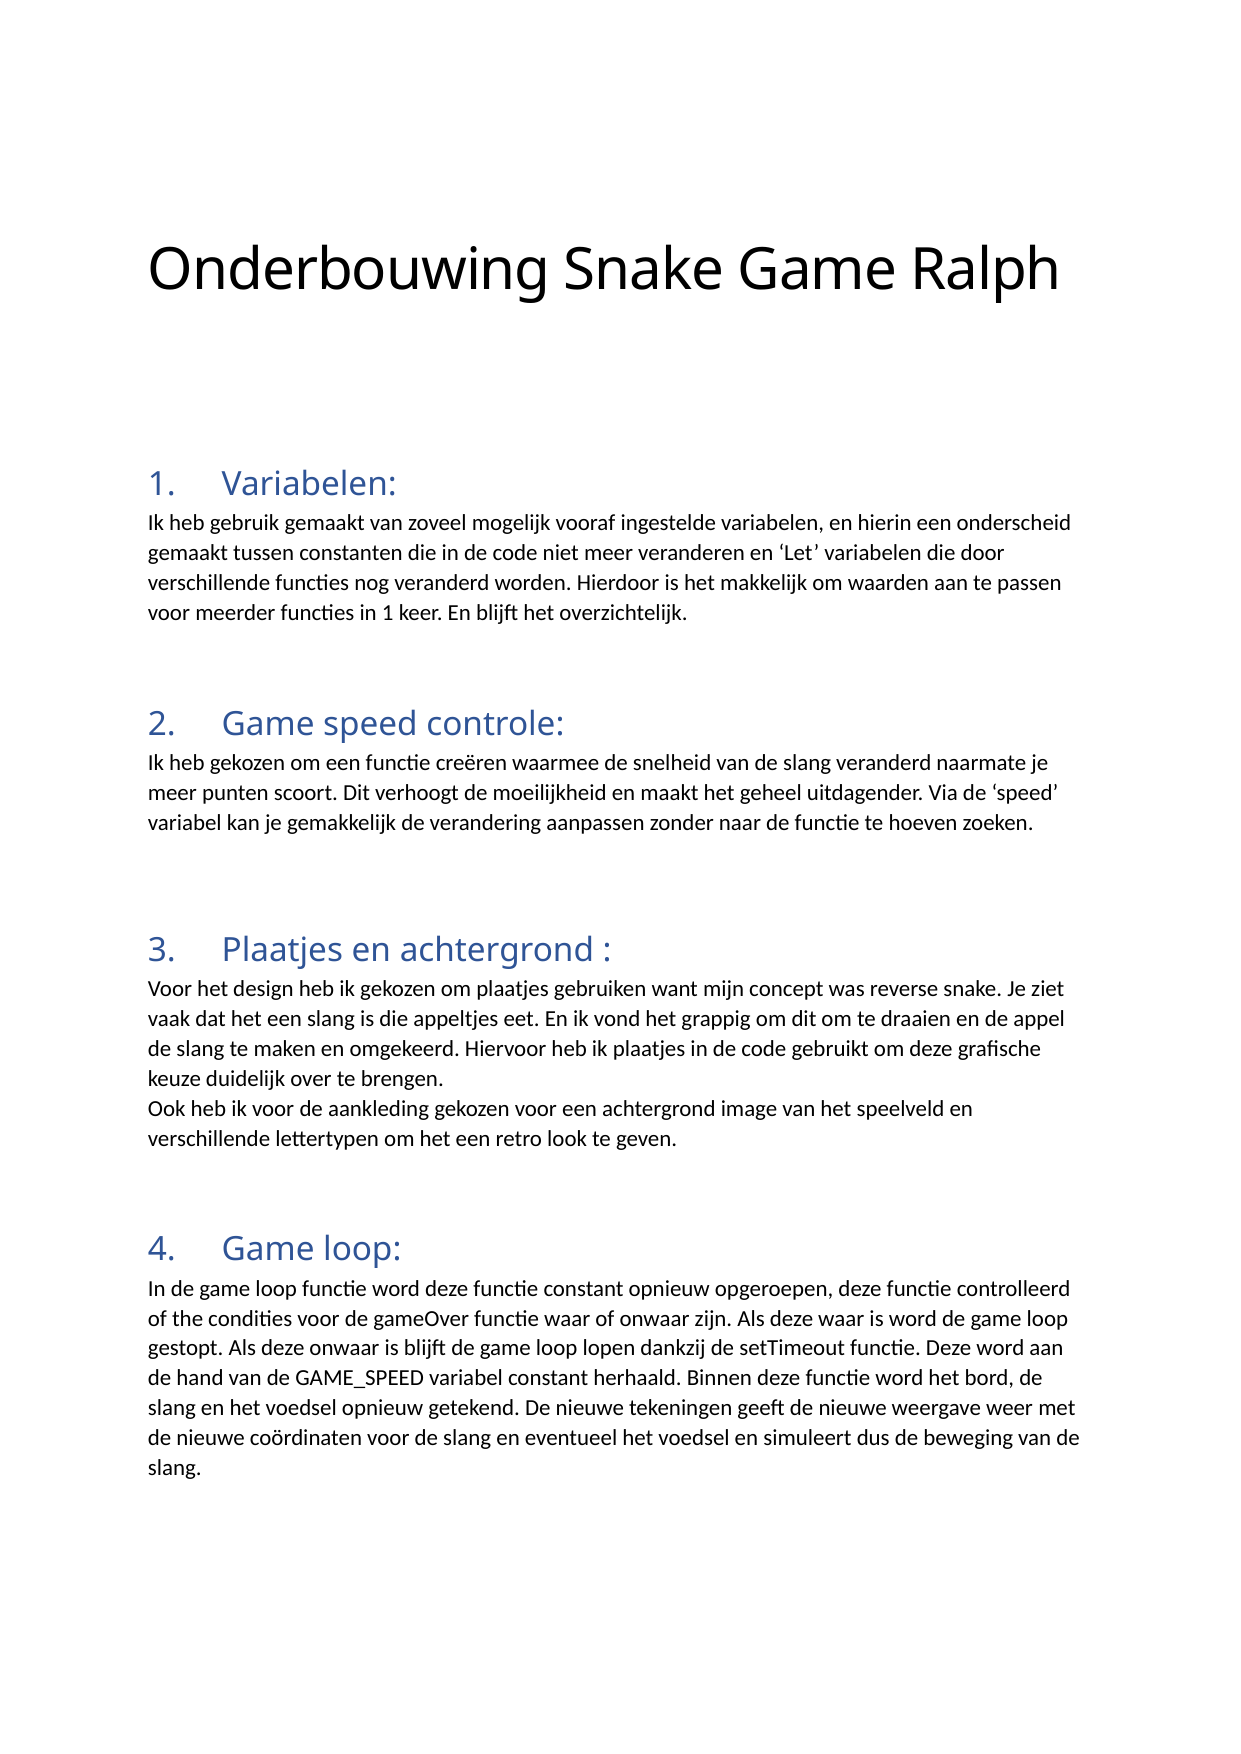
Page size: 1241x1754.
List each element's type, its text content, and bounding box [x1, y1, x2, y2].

text In de game loop functie word deze functie constant opnieuw opgeroepen, deze functie controlleerd of the condities voor de gameOver functie waar of onwaar zijn. Als deze waar is word de game loop gestopt. Als deze onwaar is blijft de game loop lopen dankzij de setTimeout functie. Deze word aan de hand van de GAME_SPEED variabel constant herhaald. Binnen deze functie word het bord, de slang en het voedsel opnieuw getekend. De nieuwe tekeningen geeft de nieuwe weergave weer met de nieuwe coördinaten voor de slang en eventueel het voedsel en simuleert dus de beweging van de slang. [148, 1274, 1093, 1511]
subtitle 2. Game speed controle: [148, 699, 1093, 745]
text Ik heb gekozen om een functie creëren waarmee de snelheid van de slang veranderd naarmate je meer punten scoort. Dit verhoogt de moeilijkheid en maakt het geheel uitdagender. Via de ‘speed’ variabel kan je gemakkelijk de verandering aanpassen zonder naar de functie te hoeven zoeken. [148, 748, 1093, 836]
text Onderbouwing Snake Game Ralph [148, 148, 1093, 307]
text Ik heb gebruik gemaakt van zoveel mogelijk vooraf ingestelde variabelen, en hierin een onderscheid gemaakt tussen constanten die in de code niet meer veranderen en ‘Let’ variabelen die door verschillende functies nog veranderd worden. Hierdoor is het makkelijk om waarden aan te passen voor meerder functies in 1 keer. En blijft het overzichtelijk. [148, 508, 1093, 656]
text Voor het design heb ik gekozen om plaatjes gebruiken want mijn concept was reverse snake. Je ziet vaak dat het een slang is die appeltjes eet. En ik vond het grappig om dit om te draaien en de appel de slang te maken en omgekeerd. Hiervoor heb ik plaatjes in de code gebruikt om deze grafische keuze duidelijk over te brengen. Ook heb ik voor de aankleding gekozen voor een achtergrond image van het speelveld en verschillende lettertypen om het een retro look te geven. [148, 974, 1093, 1182]
subtitle 1. Variabelen: [148, 411, 1093, 505]
subtitle 4. Game loop: [148, 1225, 1093, 1271]
subtitle 3. Plaatjes en achtergrond : [148, 926, 1093, 971]
